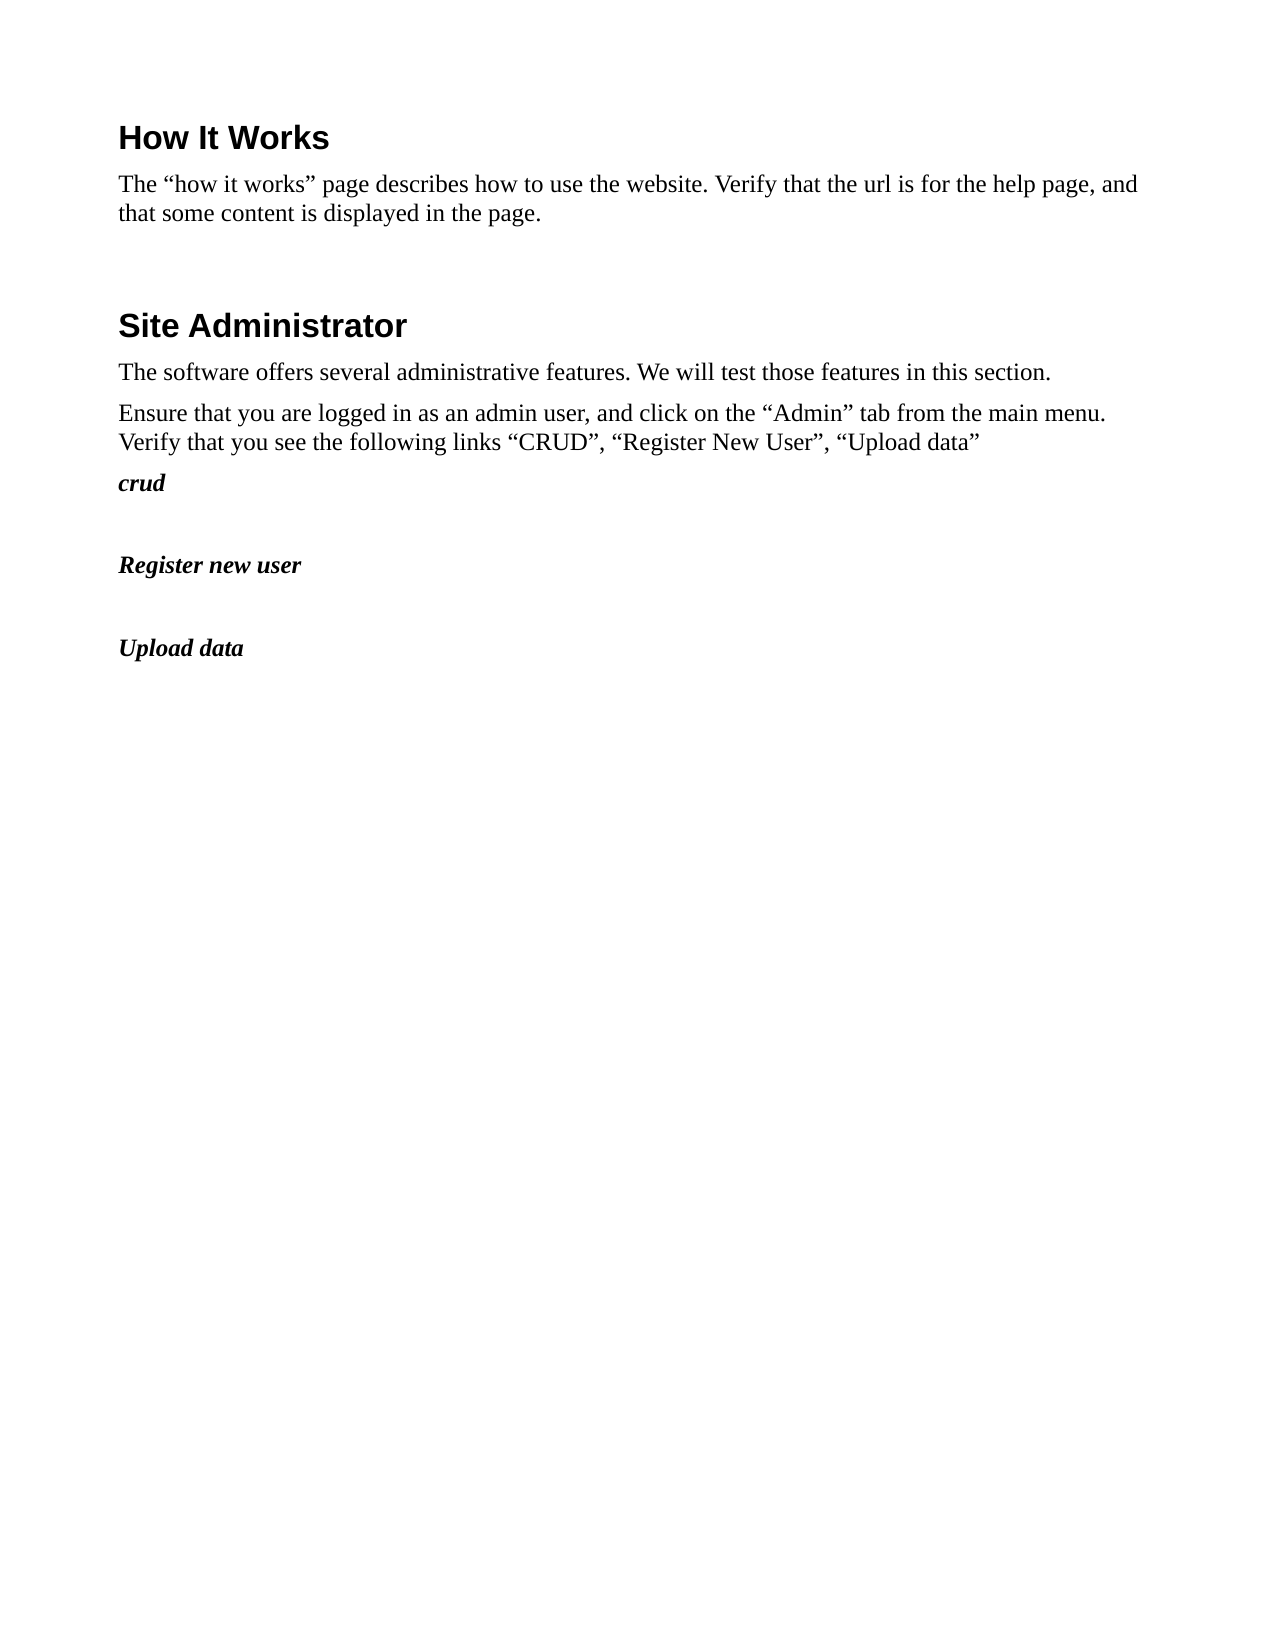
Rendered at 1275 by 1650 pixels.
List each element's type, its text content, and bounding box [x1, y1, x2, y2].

text Upload data [118, 633, 1157, 662]
text The “how it works” page describes how to use the website. Verify that the url is for the help page, and that some content is displayed in the page. [118, 169, 1157, 227]
text crud [118, 468, 1157, 497]
text Register new user [118, 550, 1157, 579]
text Ensure that you are logged in as an admin user, and click on the “Admin” tab from the main menu. Verify that you see the following links “CRUD”, “Register New User”, “Upload data” [118, 398, 1157, 455]
subtitle Site Administrator [118, 306, 1157, 344]
subtitle How It Works [118, 118, 1157, 157]
text The software offers several administrative features. We will test those features in this section. [118, 357, 1157, 385]
